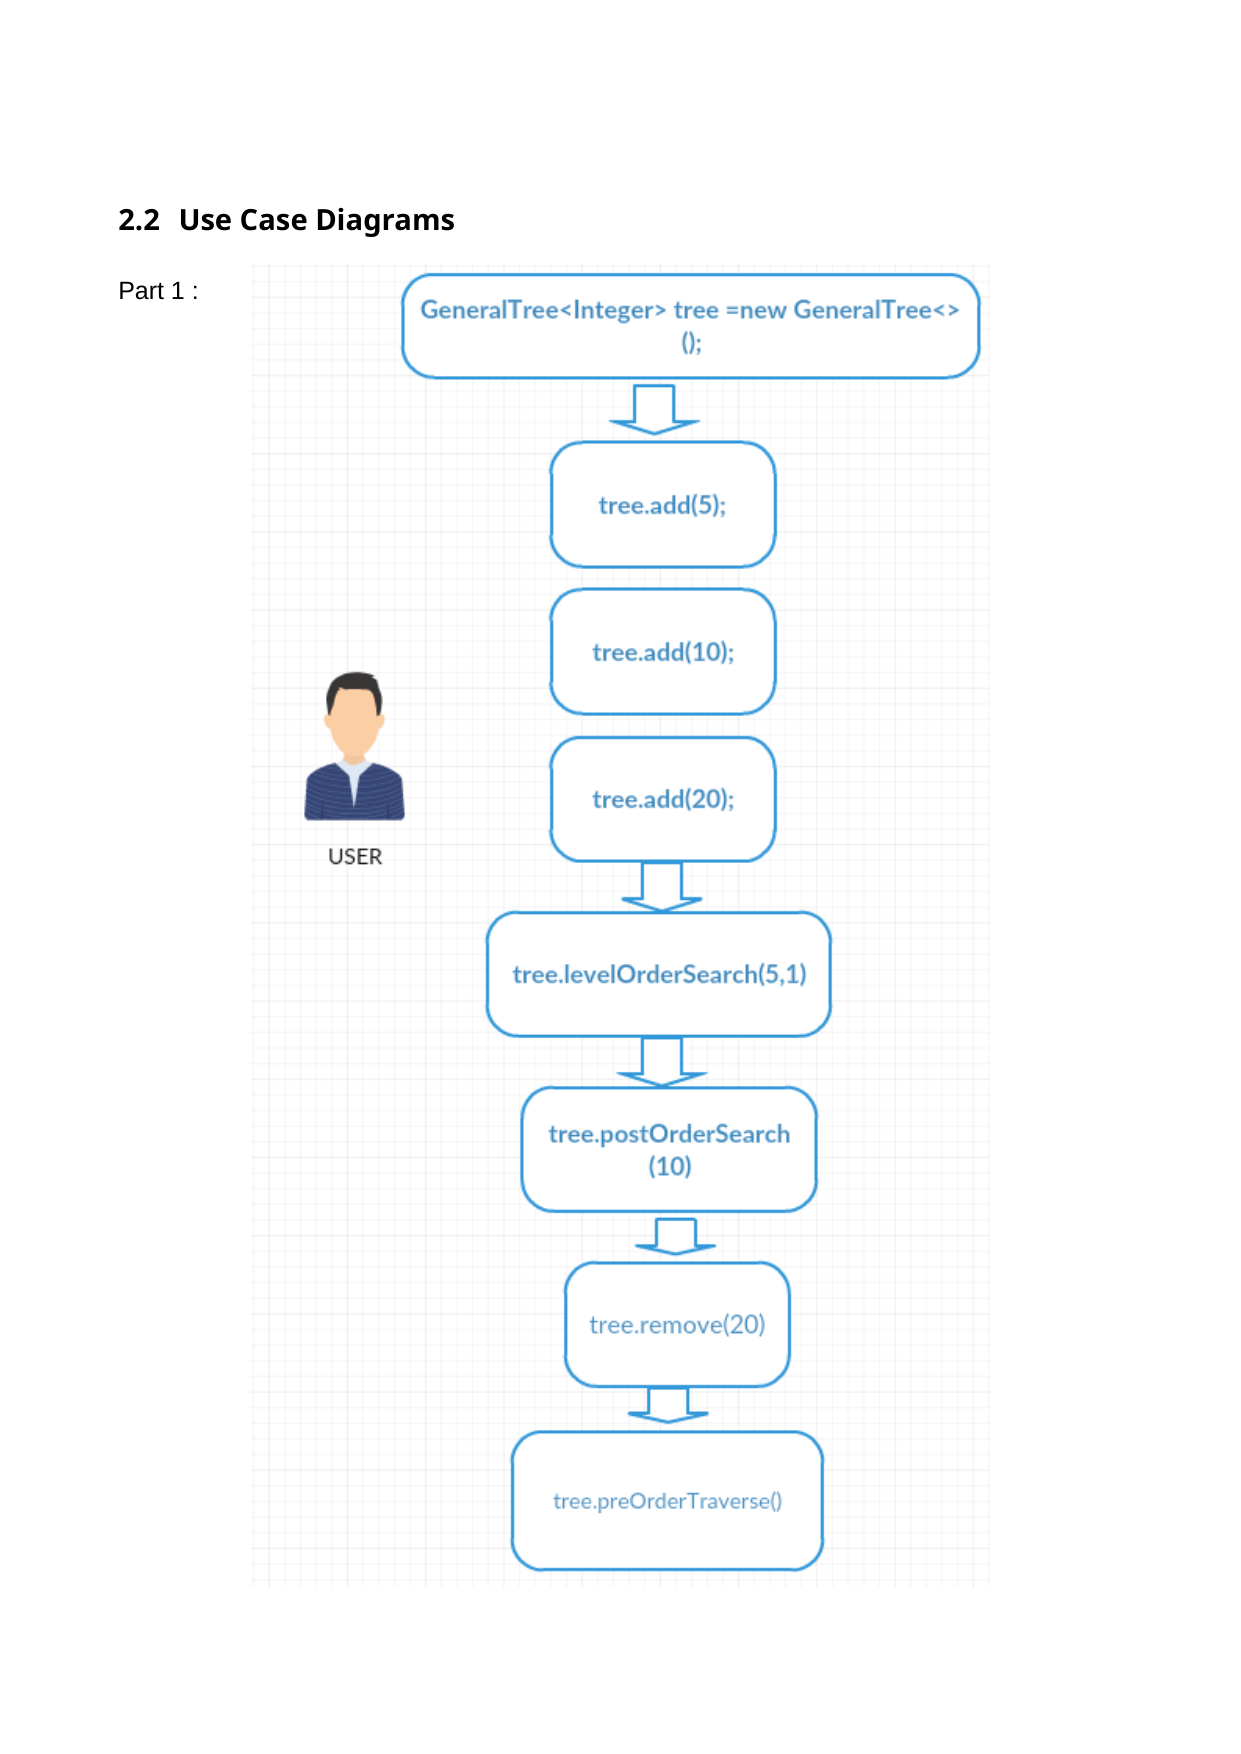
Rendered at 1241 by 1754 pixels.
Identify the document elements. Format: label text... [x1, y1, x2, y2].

picture [250, 264, 990, 1587]
text [990, 276, 1122, 305]
subtitle Use Case Diagrams [118, 199, 1122, 238]
text Part 1 : [118, 276, 250, 305]
